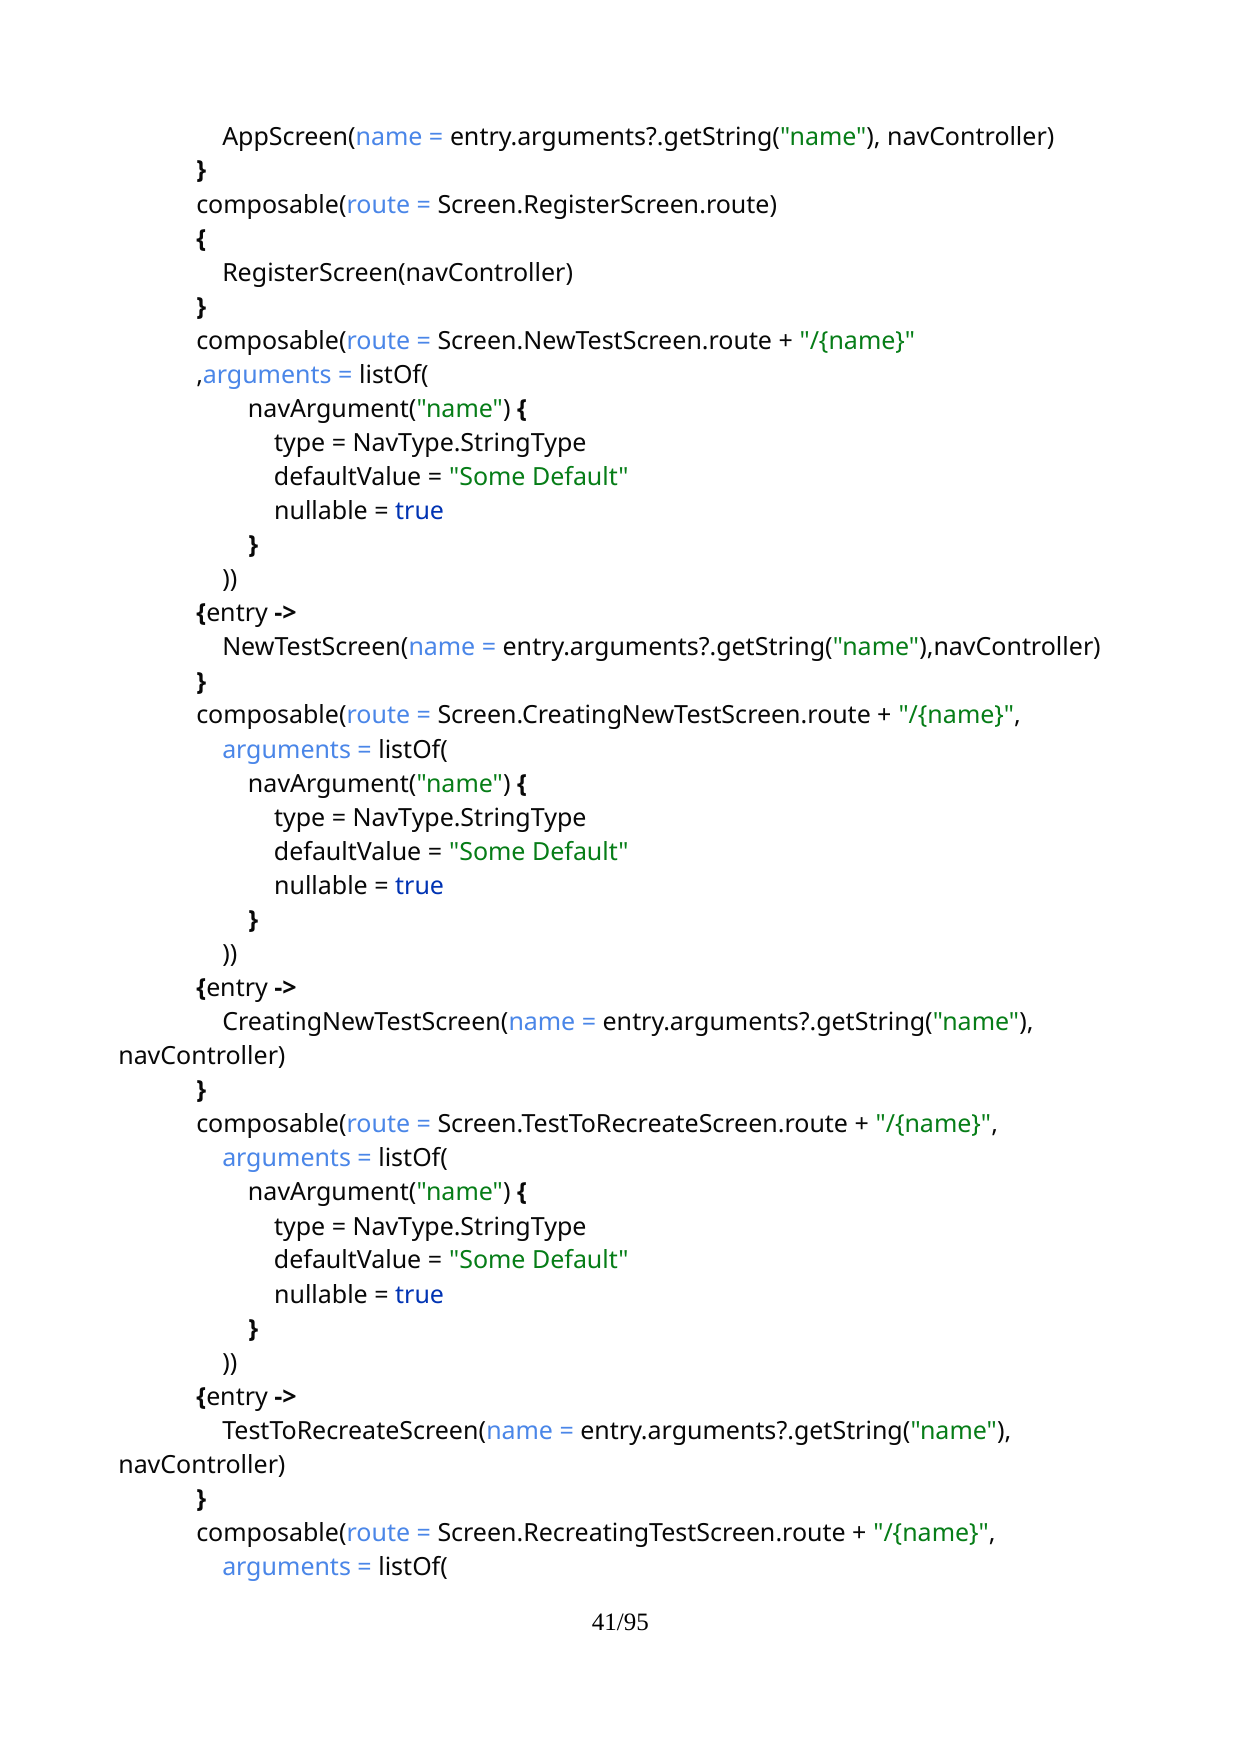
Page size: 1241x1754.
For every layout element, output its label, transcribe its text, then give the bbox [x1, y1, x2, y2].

text AppScreen(name = entry.arguments?.getString("name"), navController) } composable(route = Screen.RegisterScreen.route) { RegisterScreen(navController) } composable(route = Screen.NewTestScreen.route + "/{name}" ,arguments = listOf( navArgument("name") { type = NavType.StringType defaultValue = "Some Default" nullable = true } )) {entry -> NewTestScreen(name = entry.arguments?.getString("name"),navController) } composable(route = Screen.CreatingNewTestScreen.route + "/{name}", arguments = listOf( navArgument("name") { type = NavType.StringType defaultValue = "Some Default" nullable = true } )) {entry -> CreatingNewTestScreen(name = entry.arguments?.getString("name"), navController) } composable(route = Screen.TestToRecreateScreen.route + "/{name}", arguments = listOf( navArgument("name") { type = NavType.StringType defaultValue = "Some Default" nullable = true } )) {entry -> TestToRecreateScreen(name = entry.arguments?.getString("name"), navController) } composable(route = Screen.RecreatingTestScreen.route + "/{name}", arguments = listOf( [118, 118, 1122, 1583]
